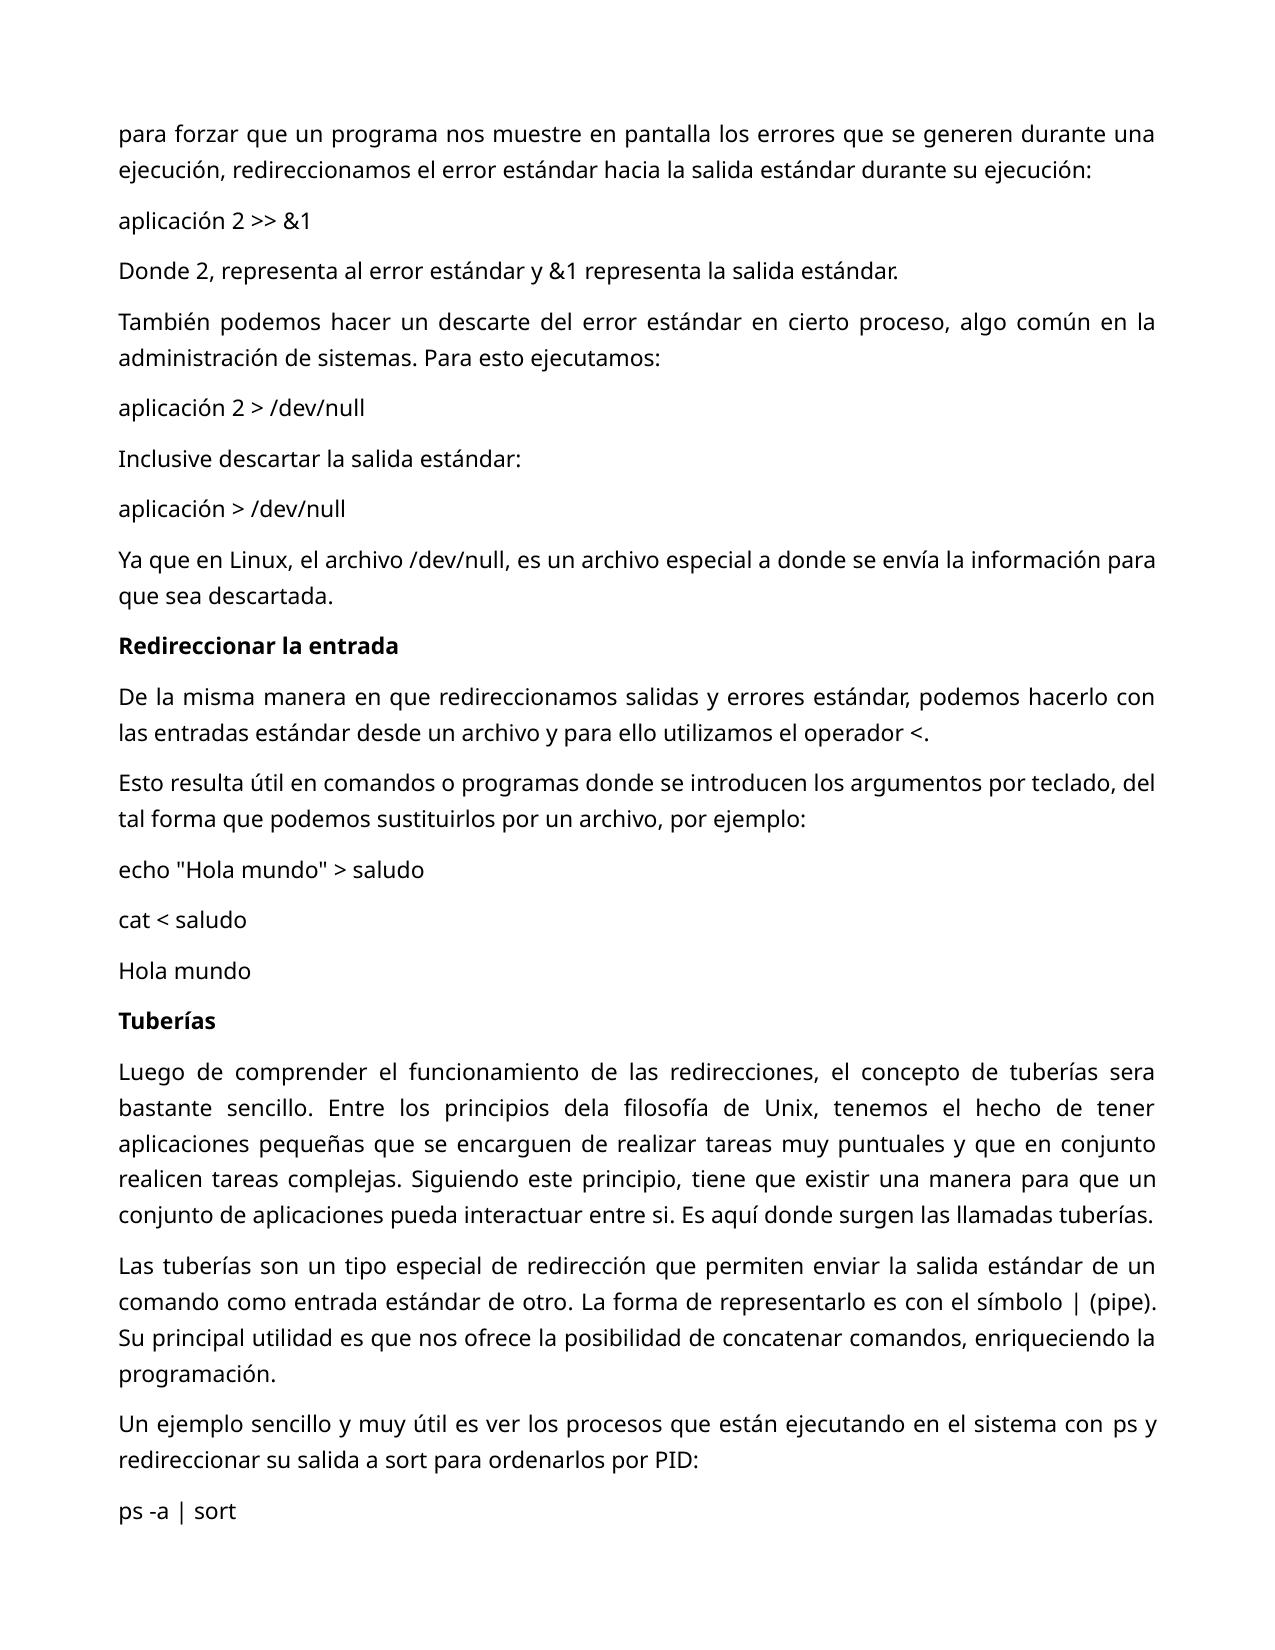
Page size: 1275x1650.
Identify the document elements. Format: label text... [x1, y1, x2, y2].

text Tuberías [118, 1005, 1157, 1036]
text echo "Hola mundo" > saludo [118, 853, 1157, 885]
text Las tuberías son un tipo especial de redirección que permiten enviar la salida estándar de un comando como entrada estándar de otro. La forma de representarlo es con el símbolo | (pipe). Su principal utilidad es que nos ofrece la posibilidad de concatenar comandos, enriqueciendo la programación. [118, 1250, 1157, 1389]
text Esto resulta útil en comandos o programas donde se introducen los argumentos por teclado, del tal forma que podemos sustituirlos por un archivo, por ejemplo: [118, 767, 1157, 834]
text cat < saludo [118, 904, 1157, 935]
text Un ejemplo sencillo y muy útil es ver los procesos que están ejecutando en el sistema con ps y redireccionar su salida a sort para ordenarlos por PID: [118, 1408, 1157, 1475]
text aplicación 2 > /dev/null [118, 392, 1157, 423]
text Hola mundo [118, 954, 1157, 986]
text aplicación > /dev/null [118, 493, 1157, 524]
text Inclusive descartar la salida estándar: [118, 443, 1157, 474]
text De la misma manera en que redireccionamos salidas y errores estándar, podemos hacerlo con las entradas estándar desde un archivo y para ello utilizamos el operador <. [118, 681, 1157, 748]
text También podemos hacer un descarte del error estándar en cierto proceso, algo común en la administración de sistemas. Para esto ejecutamos: [118, 306, 1157, 373]
text Luego de comprender el funcionamiento de las redirecciones, el concepto de tuberías sera bastante sencillo. Entre los principios dela filosofía de Unix, tenemos el hecho de tener aplicaciones pequeñas que se encarguen de realizar tareas muy puntuales y que en conjunto realicen tareas complejas. Siguiendo este principio, tiene que existir una manera para que un conjunto de aplicaciones pueda interactuar entre si. Es aquí donde surgen las llamadas tuberías. [118, 1056, 1157, 1231]
text aplicación 2 >> &1 [118, 204, 1157, 236]
text Donde 2, representa al error estándar y &1 representa la salida estándar. [118, 255, 1157, 286]
text Ya que en Linux, el archivo /dev/null, es un archivo especial a donde se envía la información para que sea descartada. [118, 544, 1157, 611]
text Redireccionar la entrada [118, 630, 1157, 661]
text ps -a | sort [118, 1495, 1157, 1526]
text para forzar que un programa nos muestre en pantalla los errores que se generen durante una ejecución, redireccionamos el error estándar hacia la salida estándar durante su ejecución: [118, 118, 1157, 185]
